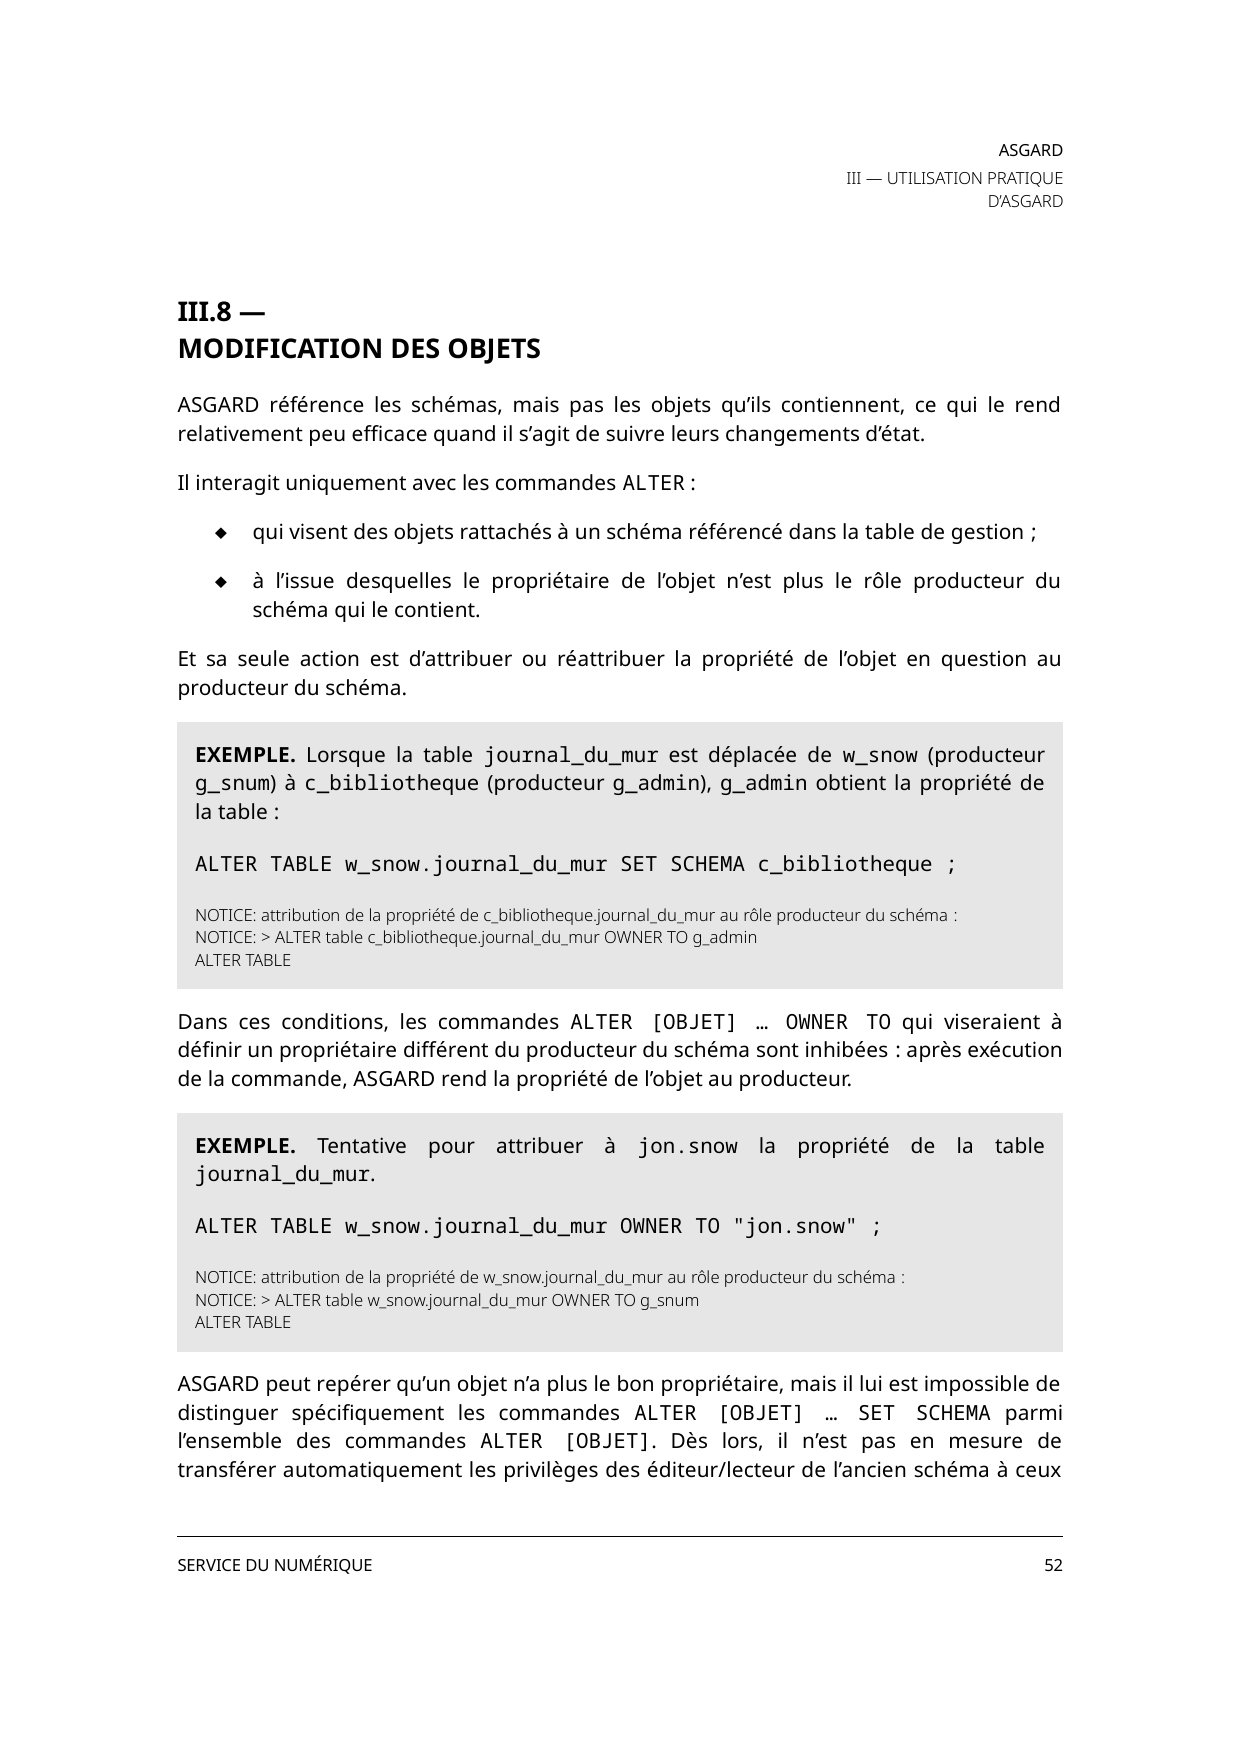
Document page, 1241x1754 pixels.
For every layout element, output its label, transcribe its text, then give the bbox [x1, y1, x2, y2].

text Dans ces conditions, les commandes ALTER [OBJET] … OWNER TO qui viseraient à définir un propriétaire différent du producteur du schéma sont inhibées : après exécution de la commande, ASGARD rend la propriété de l’objet au producteur. [177, 1007, 1063, 1092]
text ALTER TABLE [177, 949, 1063, 989]
text Exemple. Tentative pour attribuer à jon.snow la propriété de la table journal_du_mur. [177, 1113, 1063, 1188]
text NOTICE: attribution de la propriété de w_snow.journal_du_mur au rôle producteur du schéma : [177, 1249, 1063, 1289]
text Exemple. Lorsque la table journal_du_mur est déplacée de w_snow (producteur g_snum) à c_bibliotheque (producteur g_admin), g_admin obtient la propriété de la table : [177, 722, 1063, 825]
text NOTICE: attribution de la propriété de c_bibliotheque.journal_du_mur au rôle producteur du schéma : [177, 886, 1063, 926]
text NOTICE: > ALTER table c_bibliotheque.journal_du_mur OWNER TO g_admin [177, 926, 1063, 949]
text Et sa seule action est d’attribuer ou réattribuer la propriété de l’objet en question au producteur du schéma. [177, 644, 1063, 701]
subtitle Modification des objets [177, 286, 1063, 369]
text ASGARD peut repérer qu’un objet n’a plus le bon propriétaire, mais il lui est impossible de distinguer spécifiquement les commandes ALTER [OBJET] … SET SCHEMA parmi l’ensemble des commandes ALTER [OBJET]. Dès lors, il n’est pas en mesure de transférer automatiquement les privilèges des éditeur/lecteur de l’ancien schéma à ceux [177, 1369, 1063, 1483]
text ALTER TABLE w_snow.journal_du_mur OWNER TO "jon.snow" ; [177, 1194, 1063, 1240]
text Il interagit uniquement avec les commandes ALTER : [177, 468, 1063, 497]
text ASGARD référence les schémas, mais pas les objets qu’ils contiennent, ce qui le rend relativement peu efficace quand il s’agit de suivre leurs changements d’état. [177, 390, 1063, 447]
text ALTER TABLE [177, 1311, 1063, 1352]
list qui visent des objets rattachés à un schéma référencé dans la table de gestion ; [215, 517, 1063, 546]
list à l’issue desquelles le propriétaire de l’objet n’est plus le rôle producteur du schéma qui le contient. [215, 566, 1063, 623]
text ALTER TABLE w_snow.journal_du_mur SET SCHEMA c_bibliotheque ; [177, 831, 1063, 877]
text NOTICE: > ALTER table w_snow.journal_du_mur OWNER TO g_snum [177, 1289, 1063, 1311]
